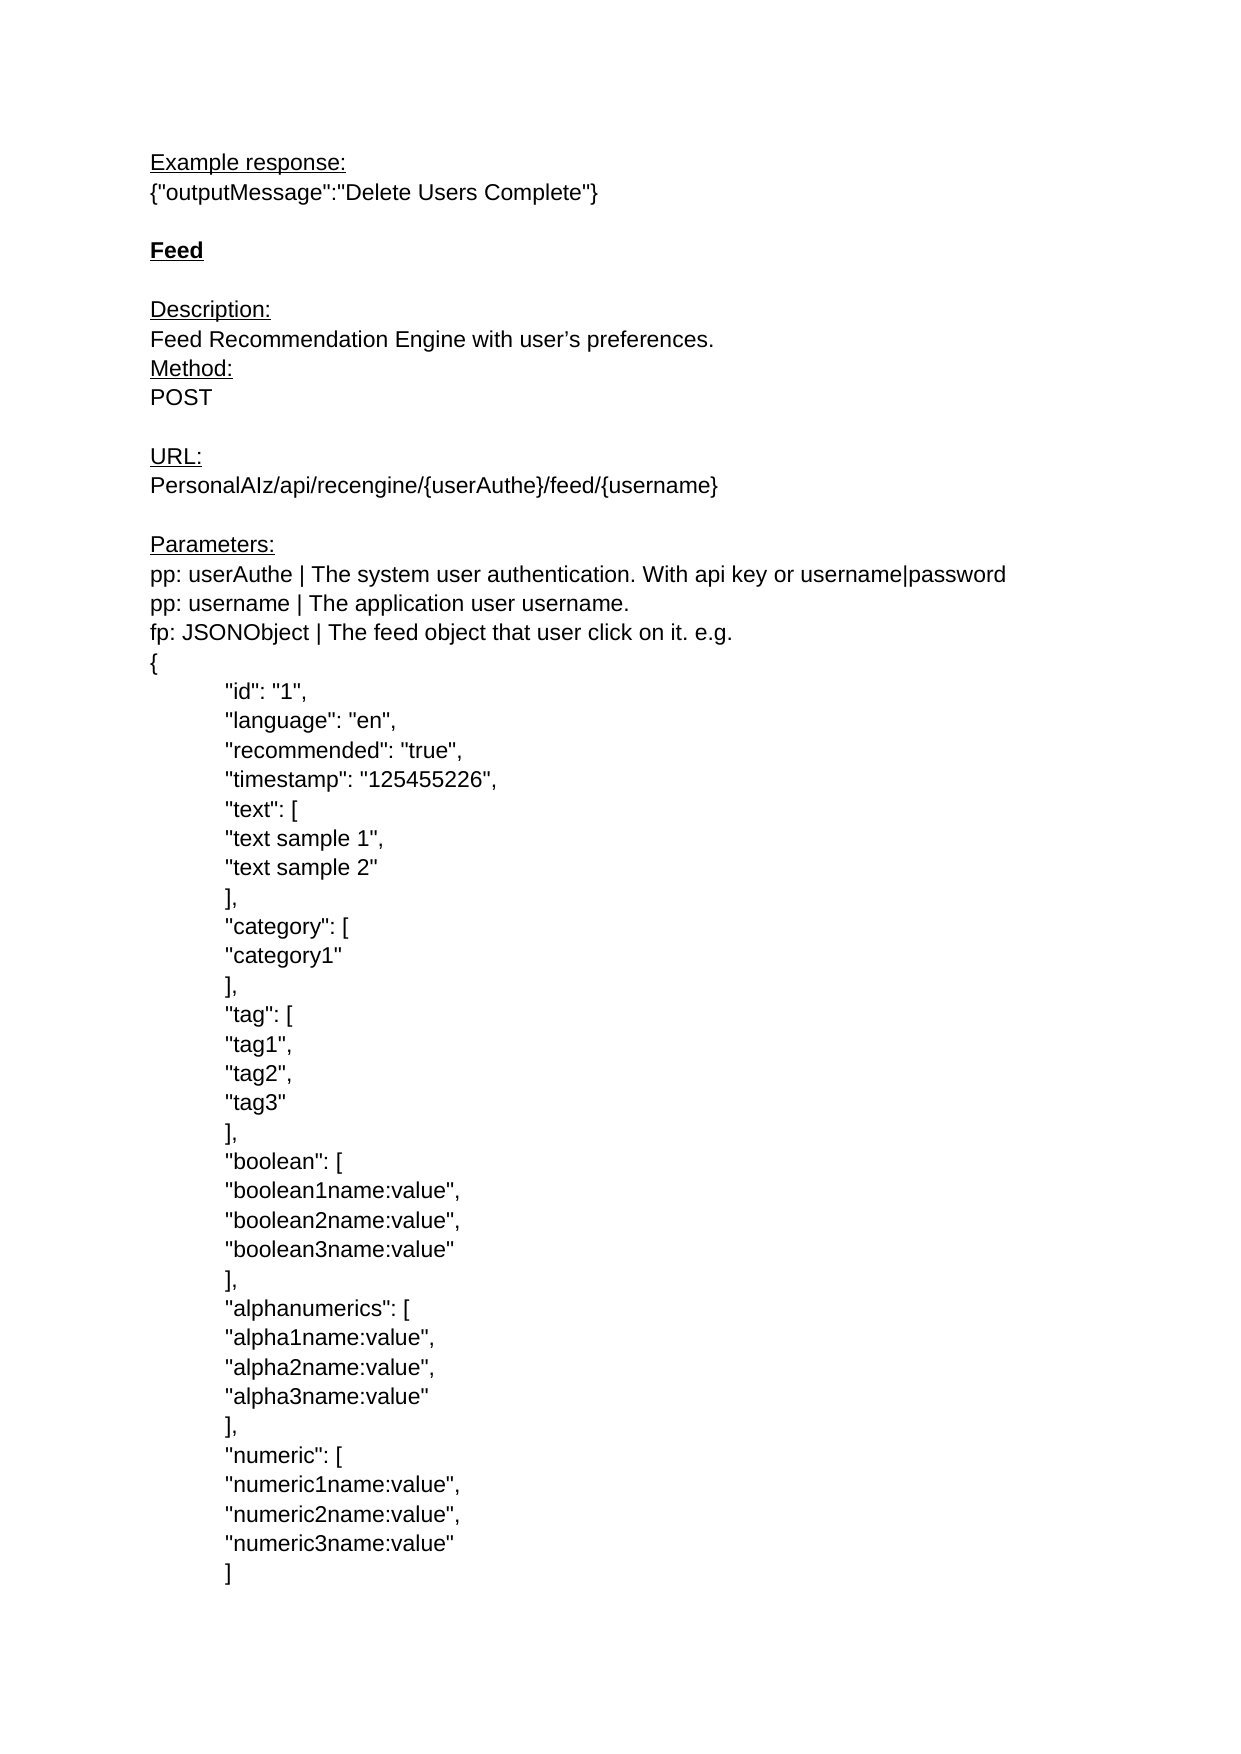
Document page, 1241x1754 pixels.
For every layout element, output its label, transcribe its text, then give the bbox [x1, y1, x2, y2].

text { [150, 649, 1091, 675]
text "text sample 1", [150, 826, 1091, 851]
text "boolean3name:value" [150, 1237, 1091, 1262]
text Feed [150, 238, 1091, 264]
text "numeric3name:value" [150, 1531, 1091, 1556]
text "numeric1name:value", [150, 1472, 1091, 1497]
text "alpha1name:value", [150, 1325, 1091, 1351]
text Feed Recommendation Engine with user’s preferences. [150, 326, 1091, 352]
text "recommended": "true", [150, 737, 1091, 763]
text "numeric": [ [150, 1442, 1091, 1468]
text "tag": [ [150, 1002, 1091, 1027]
text Parameters: [150, 532, 1091, 557]
text "alphanumerics": [ [150, 1296, 1091, 1321]
text {"outputMessage":"Delete Users Complete"} [150, 179, 1091, 205]
text "boolean1name:value", [150, 1178, 1091, 1204]
text "timestamp": "125455226", [150, 767, 1091, 792]
text "text": [ [150, 796, 1091, 822]
text "alpha2name:value", [150, 1354, 1091, 1380]
text "boolean2name:value", [150, 1207, 1091, 1233]
text ], [150, 1413, 1091, 1439]
text Method: [150, 356, 1091, 381]
text "tag2", [150, 1061, 1091, 1086]
text PersonalAIz/api/recengine/{userAuthe}/feed/{username} [150, 473, 1091, 499]
text "id": "1", [150, 679, 1091, 704]
text "tag1", [150, 1031, 1091, 1057]
text "boolean": [ [150, 1149, 1091, 1174]
text POST [150, 385, 1091, 411]
text "text sample 2" [150, 855, 1091, 881]
text "category": [ [150, 914, 1091, 939]
text Example response: [150, 150, 1091, 176]
text Description: [150, 297, 1091, 322]
text fp: JSONObject | The feed object that user click on it. e.g. [150, 620, 1091, 646]
text "category1" [150, 943, 1091, 969]
text "language": "en", [150, 708, 1091, 734]
text "numeric2name:value", [150, 1501, 1091, 1527]
text ], [150, 1266, 1091, 1292]
text pp: username | The application user username. [150, 591, 1091, 616]
text "alpha3name:value" [150, 1384, 1091, 1409]
text URL: [150, 444, 1091, 469]
text "tag3" [150, 1090, 1091, 1116]
text pp: userAuthe | The system user authentication. With api key or username|password [150, 561, 1091, 587]
text ] [150, 1560, 1091, 1586]
text ], [150, 884, 1091, 910]
text ], [150, 972, 1091, 998]
text ], [150, 1119, 1091, 1145]
